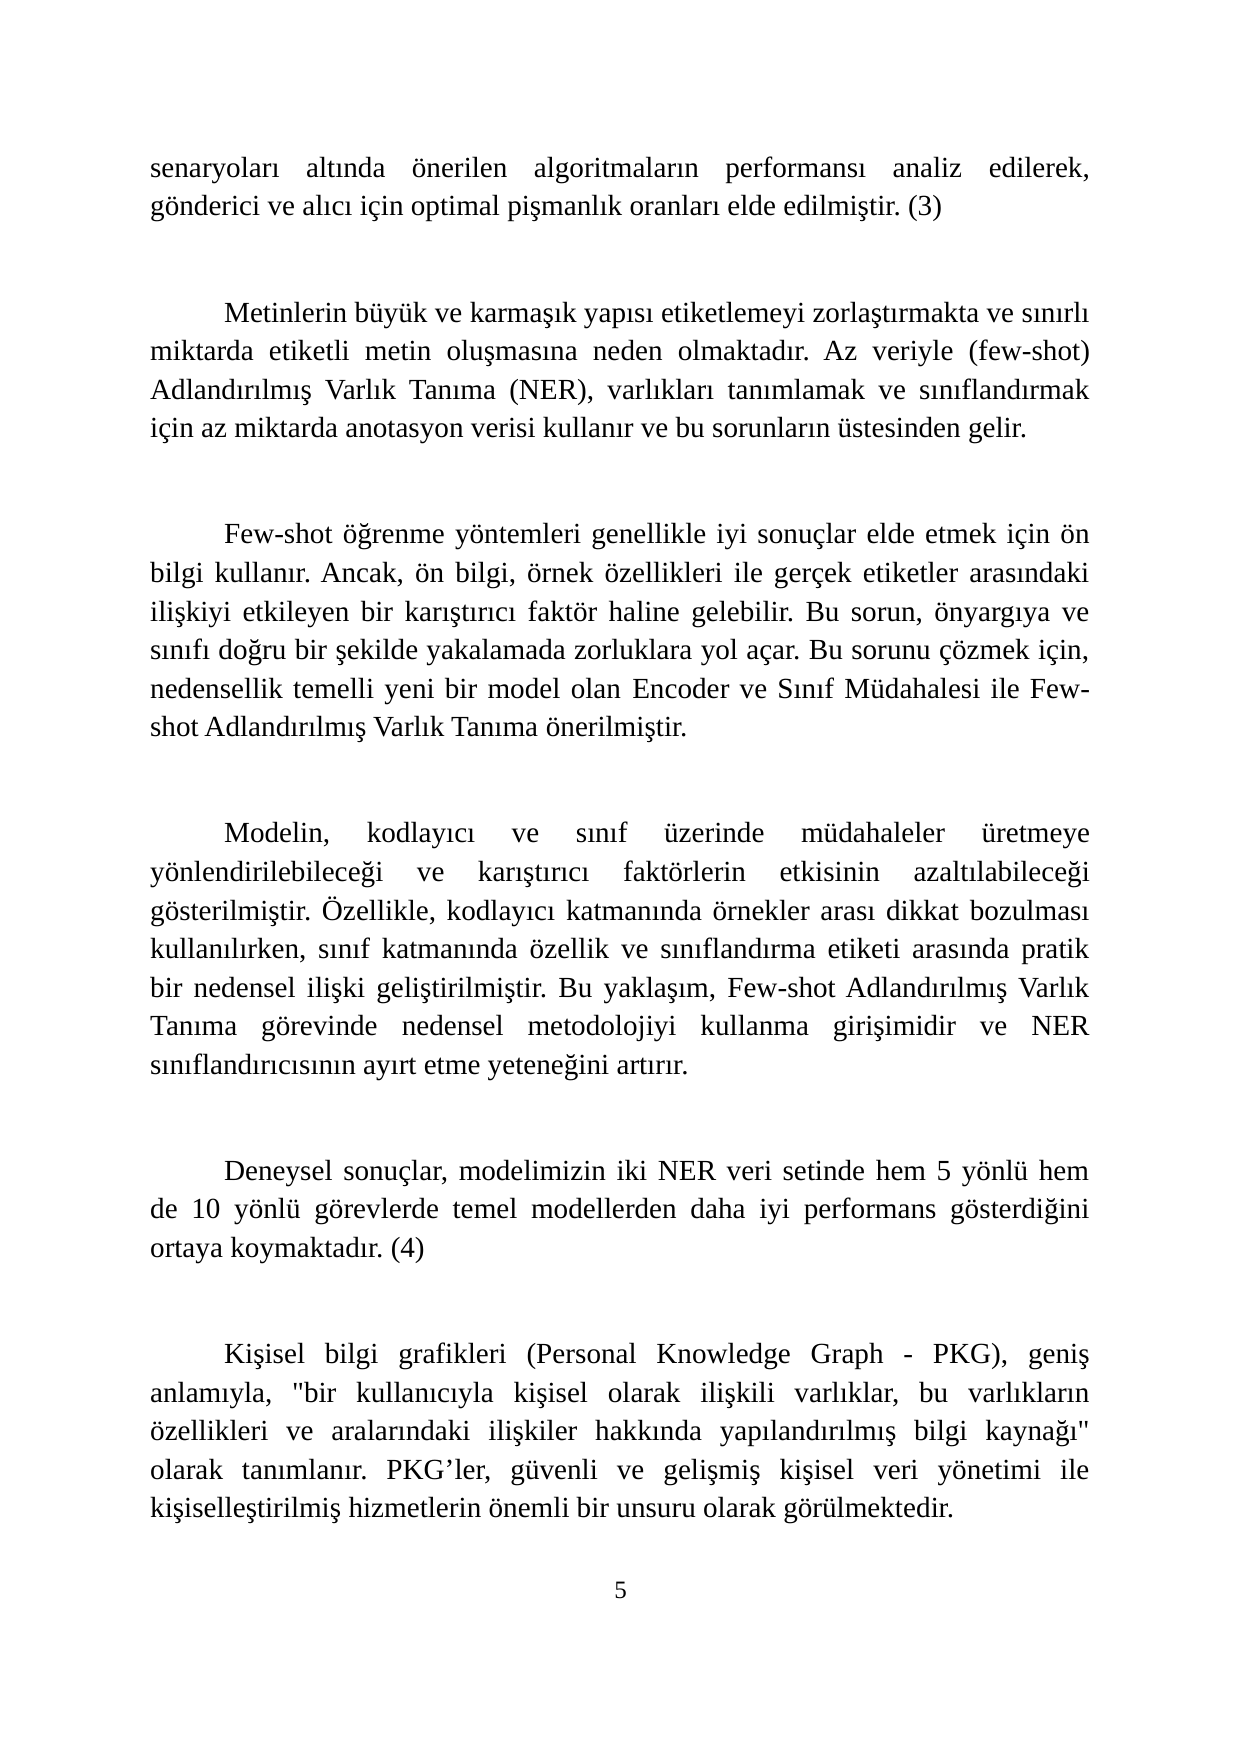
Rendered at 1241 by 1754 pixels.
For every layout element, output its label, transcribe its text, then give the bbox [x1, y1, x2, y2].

text Deneysel sonuçlar, modelimizin iki NER veri setinde hem 5 yönlü hem de 10 yönlü görevlerde temel modellerden daha iyi performans gösterdiğini ortaya koymaktadır. (4) [150, 1153, 1091, 1264]
text Modelin, kodlayıcı ve sınıf üzerinde müdahaleler üretmeye yönlendirilebileceği ve karıştırıcı faktörlerin etkisinin azaltılabileceği gösterilmiştir. Özellikle, kodlayıcı katmanında örnekler arası dikkat bozulması kullanılırken, sınıf katmanında özellik ve sınıflandırma etiketi arasında pratik bir nedensel ilişki geliştirilmiştir. Bu yaklaşım, Few-shot Adlandırılmış Varlık Tanıma görevinde nedensel metodolojiyi kullanma girişimidir ve NER sınıflandırıcısının ayırt etme yeteneğini artırır. [150, 816, 1091, 1080]
text Kişisel bilgi grafikleri (Personal Knowledge Graph - PKG), geniş anlamıyla, "bir kullanıcıyla kişisel olarak ilişkili varlıklar, bu varlıkların özellikleri ve aralarındaki ilişkiler hakkında yapılandırılmış bilgi kaynağı" olarak tanımlanır. PKG’ler, güvenli ve gelişmiş kişisel veri yönetimi ile kişiselleştirilmiş hizmetlerin önemli bir unsuru olarak görülmektedir. [150, 1336, 1091, 1524]
text senaryoları altında önerilen algoritmaların performansı analiz edilerek, gönderici ve alıcı için optimal pişmanlık oranları elde edilmiştir. (3) [150, 150, 1091, 222]
text Metinlerin büyük ve karmaşık yapısı etiketlemeyi zorlaştırmakta ve sınırlı miktarda etiketli metin oluşmasına neden olmaktadır. Az veriyle (few-shot) Adlandırılmış Varlık Tanıma (NER), varlıkları tanımlamak ve sınıflandırmak için az miktarda anotasyon verisi kullanır ve bu sorunların üstesinden gelir. [150, 295, 1091, 444]
text Few-shot öğrenme yöntemleri genellikle iyi sonuçlar elde etmek için ön bilgi kullanır. Ancak, ön bilgi, örnek özellikleri ile gerçek etiketler arasındaki ilişkiyi etkileyen bir karıştırıcı faktör haline gelebilir. Bu sorun, önyargıya ve sınıfı doğru bir şekilde yakalamada zorluklara yol açar. Bu sorunu çözmek için, nedensellik temelli yeni bir model olan Encoder ve Sınıf Müdahalesi ile Few-shot Adlandırılmış Varlık Tanıma önerilmiştir. [150, 517, 1091, 743]
